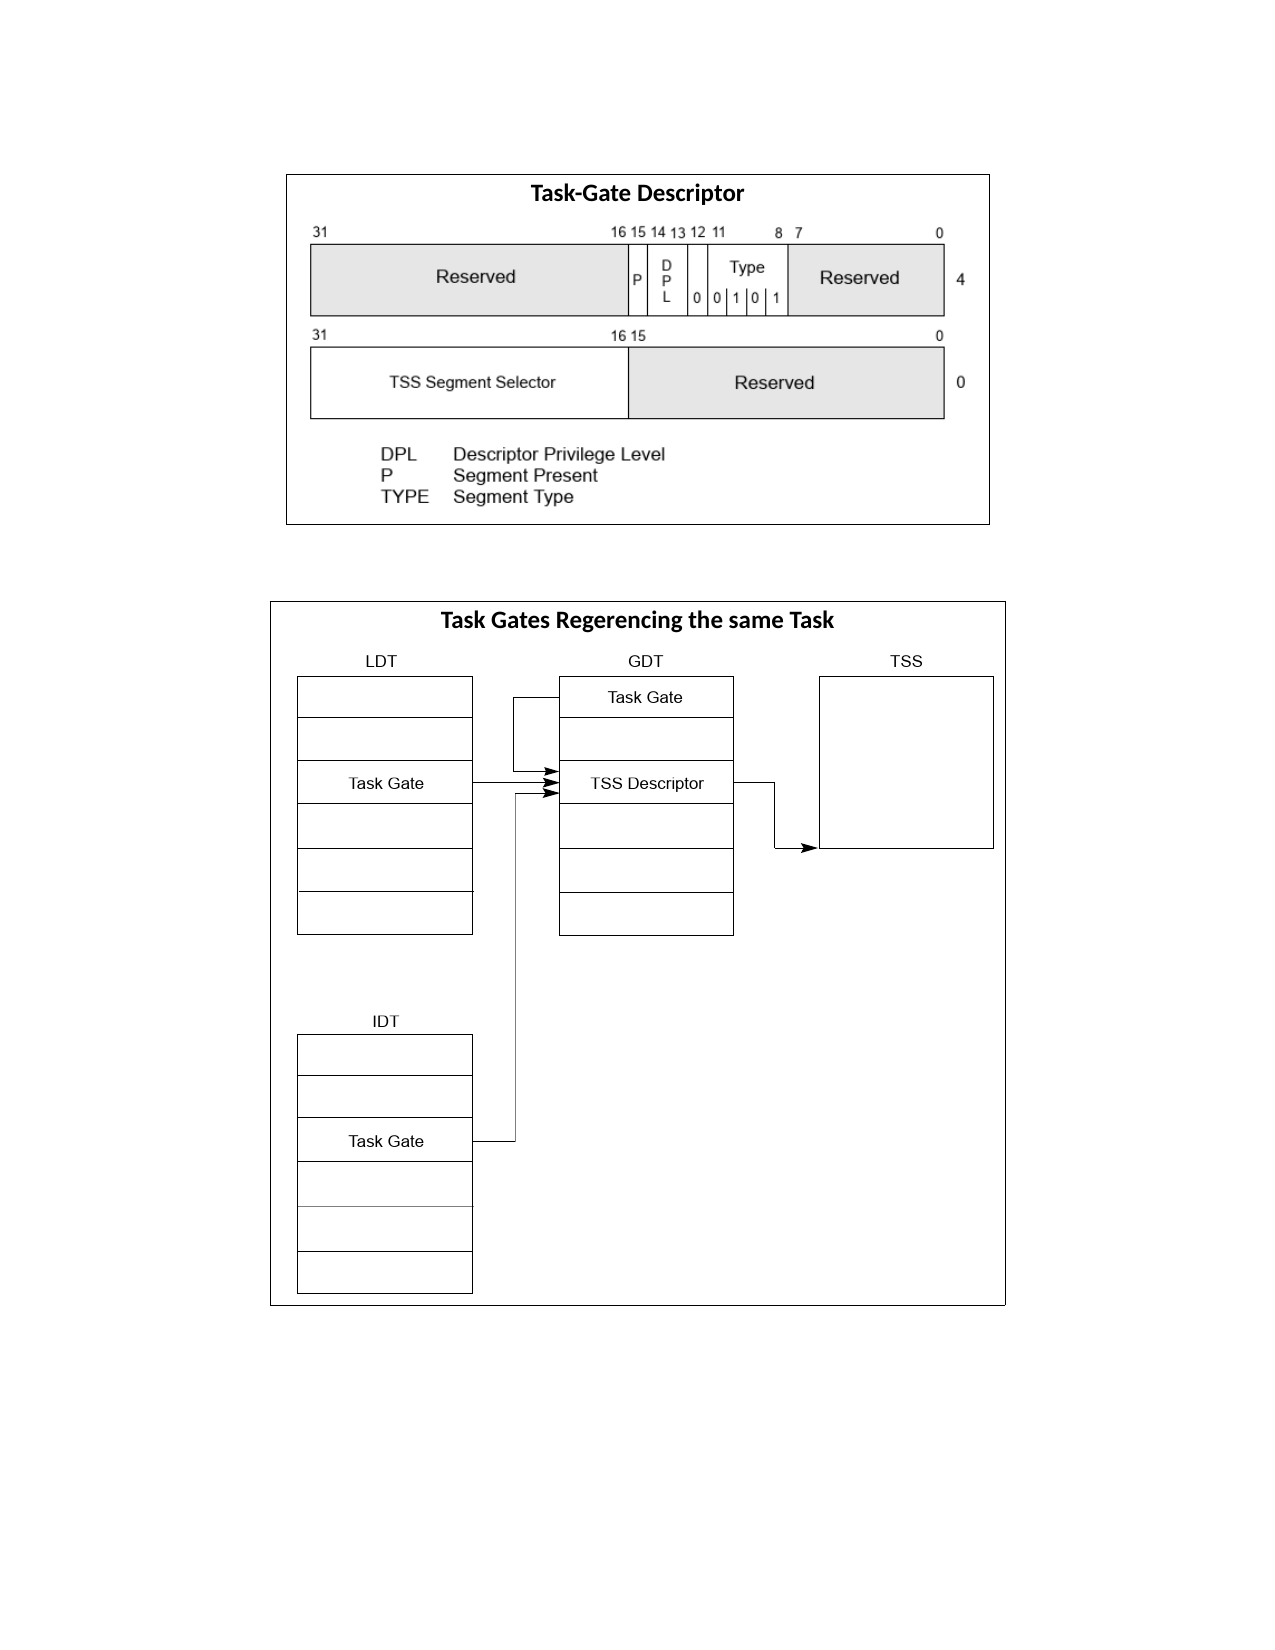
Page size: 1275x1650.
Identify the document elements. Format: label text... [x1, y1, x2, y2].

text Task Gates Regerencing the same Task [273, 604, 1002, 634]
picture [272, 634, 1003, 1302]
text Task-Gate Descriptor [289, 177, 986, 207]
picture [289, 207, 986, 522]
